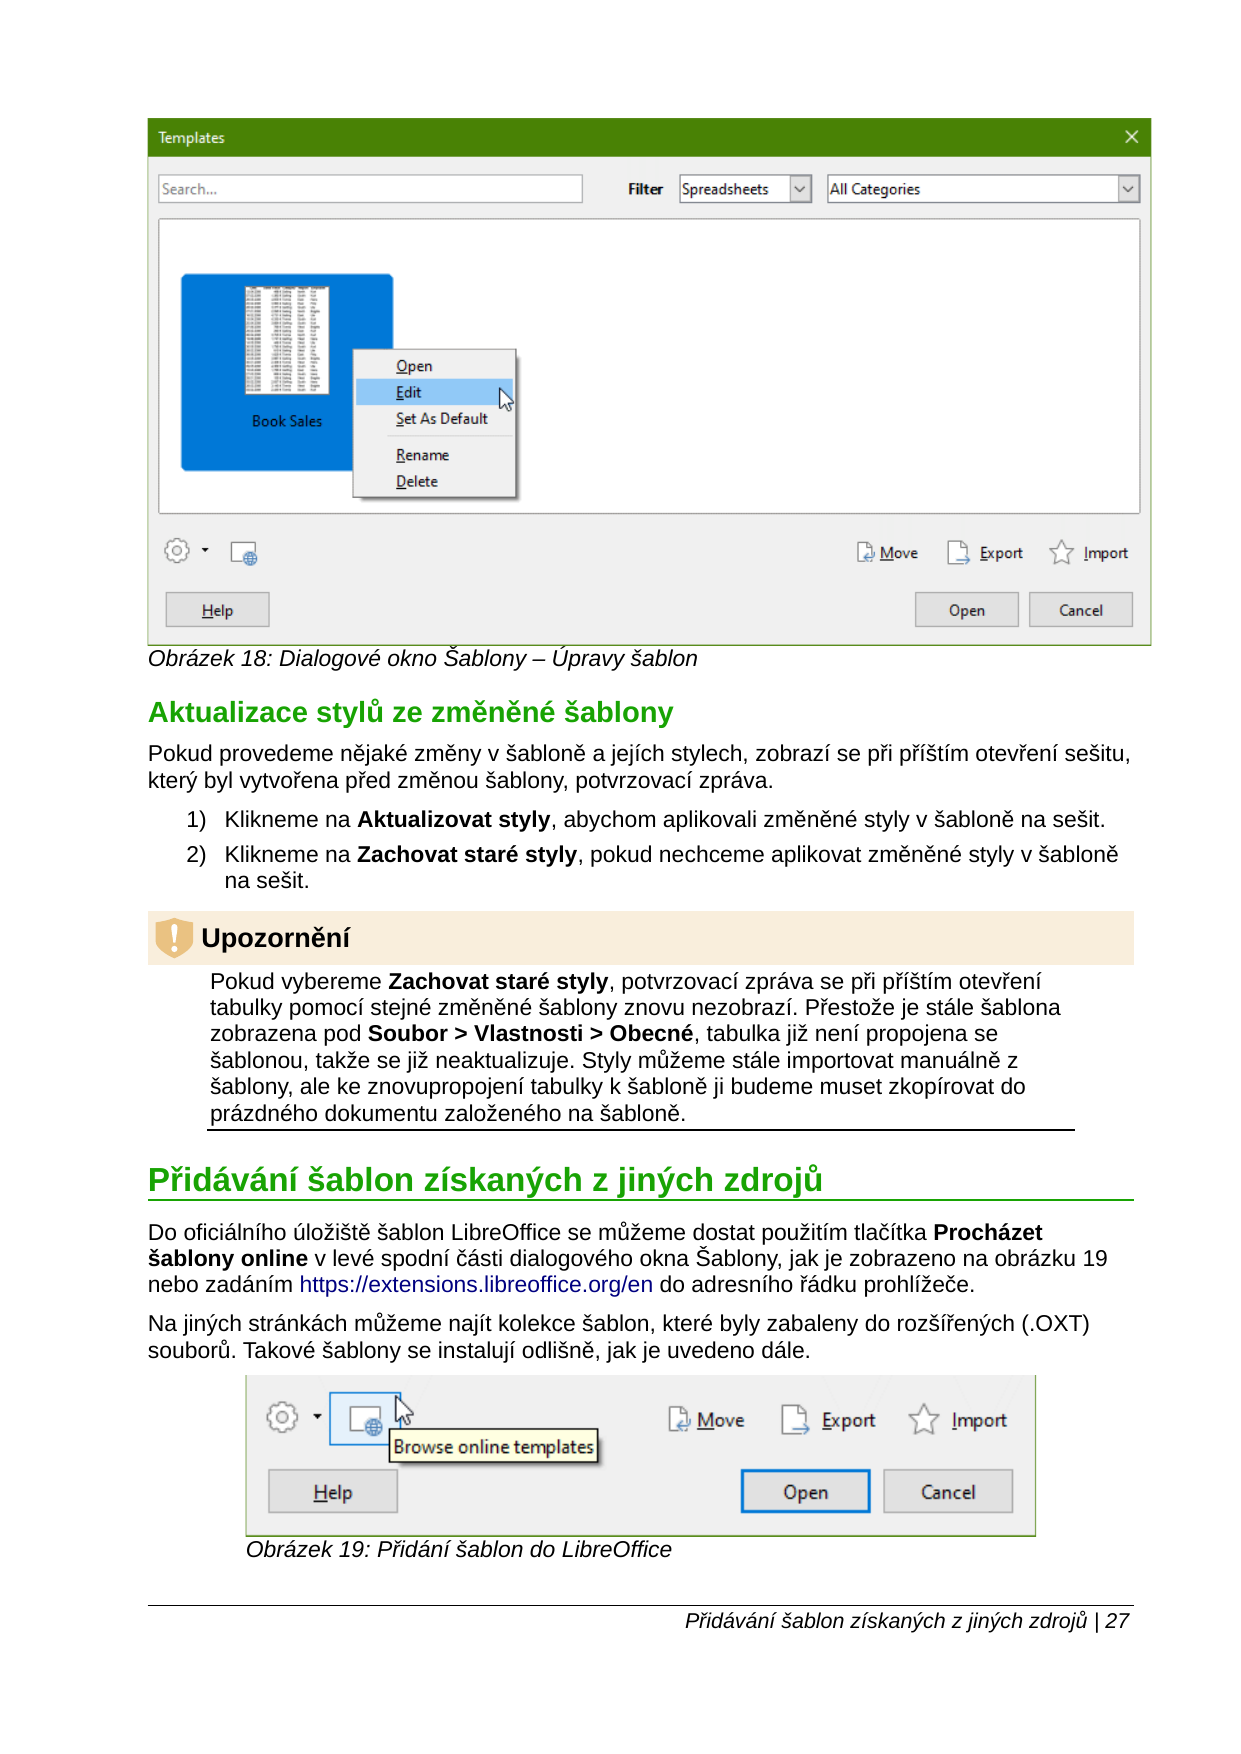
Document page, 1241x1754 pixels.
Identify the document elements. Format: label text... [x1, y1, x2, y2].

text Na jiných stránkách můžeme najít kolekce šablon, které byly zabaleny do rozšířených (.OXT) souborů. Takové šablony se instalují odlišně, jak je uvedeno dále. [148, 1310, 1134, 1363]
text Pokud provedeme nějaké změny v šabloně a jejích stylech, zobrazí se při příštím otevření sešitu, který byl vytvořena před změnou šablony, potvrzovací zpráva. [148, 740, 1134, 793]
picture [147, 118, 1152, 646]
text Obrázek 19: Přidání šablon do LibreOffice [246, 1537, 1036, 1563]
text Pokud vybereme Zachovat staré styly, potvrzovací zpráva se při příštím otevření tabulky pomocí stejné změněné šablony znovu nezobrazí. Přestože je stále šablona zobrazena pod Soubor > Vlastnosti > Obecné, tabulka již není propojena se šablonou, takže se již neaktualizuje. Styly můžeme stále importovat manuálně z šablony, ale ke znovupropojení tabulky k šabloně ji budeme muset zkopírovat do prázdného dokumentu založeného na šabloně. [207, 965, 1075, 1129]
subtitle Aktualizace stylů ze změněné šablony [148, 695, 1134, 729]
text Do oficiálního úložiště šablon LibreOffice se můžeme dostat použitím tlačítka Procházet šablony online v levé spodní části dialogového okna Šablony, jak je zobrazeno na obrázku 19 nebo zadáním https://extensions.libreoffice.org/en do adresního řádku prohlížeče. [148, 1219, 1134, 1298]
list Klikneme na Zachovat staré styly, pokud nechceme aplikovat změněné styly v šabloně na sešit. [207, 841, 1134, 893]
subtitle Upozornění [148, 911, 1134, 965]
picture [245, 1375, 1037, 1537]
list Klikneme na Aktualizovat styly, abychom aplikovali změněné styly v šabloně na sešit. [207, 806, 1134, 832]
text Obrázek 18: Dialogové okno Šablony – Úpravy šablon [148, 646, 1152, 671]
subtitle Přidávání šablon získaných z jiných zdrojů [148, 1160, 1134, 1199]
